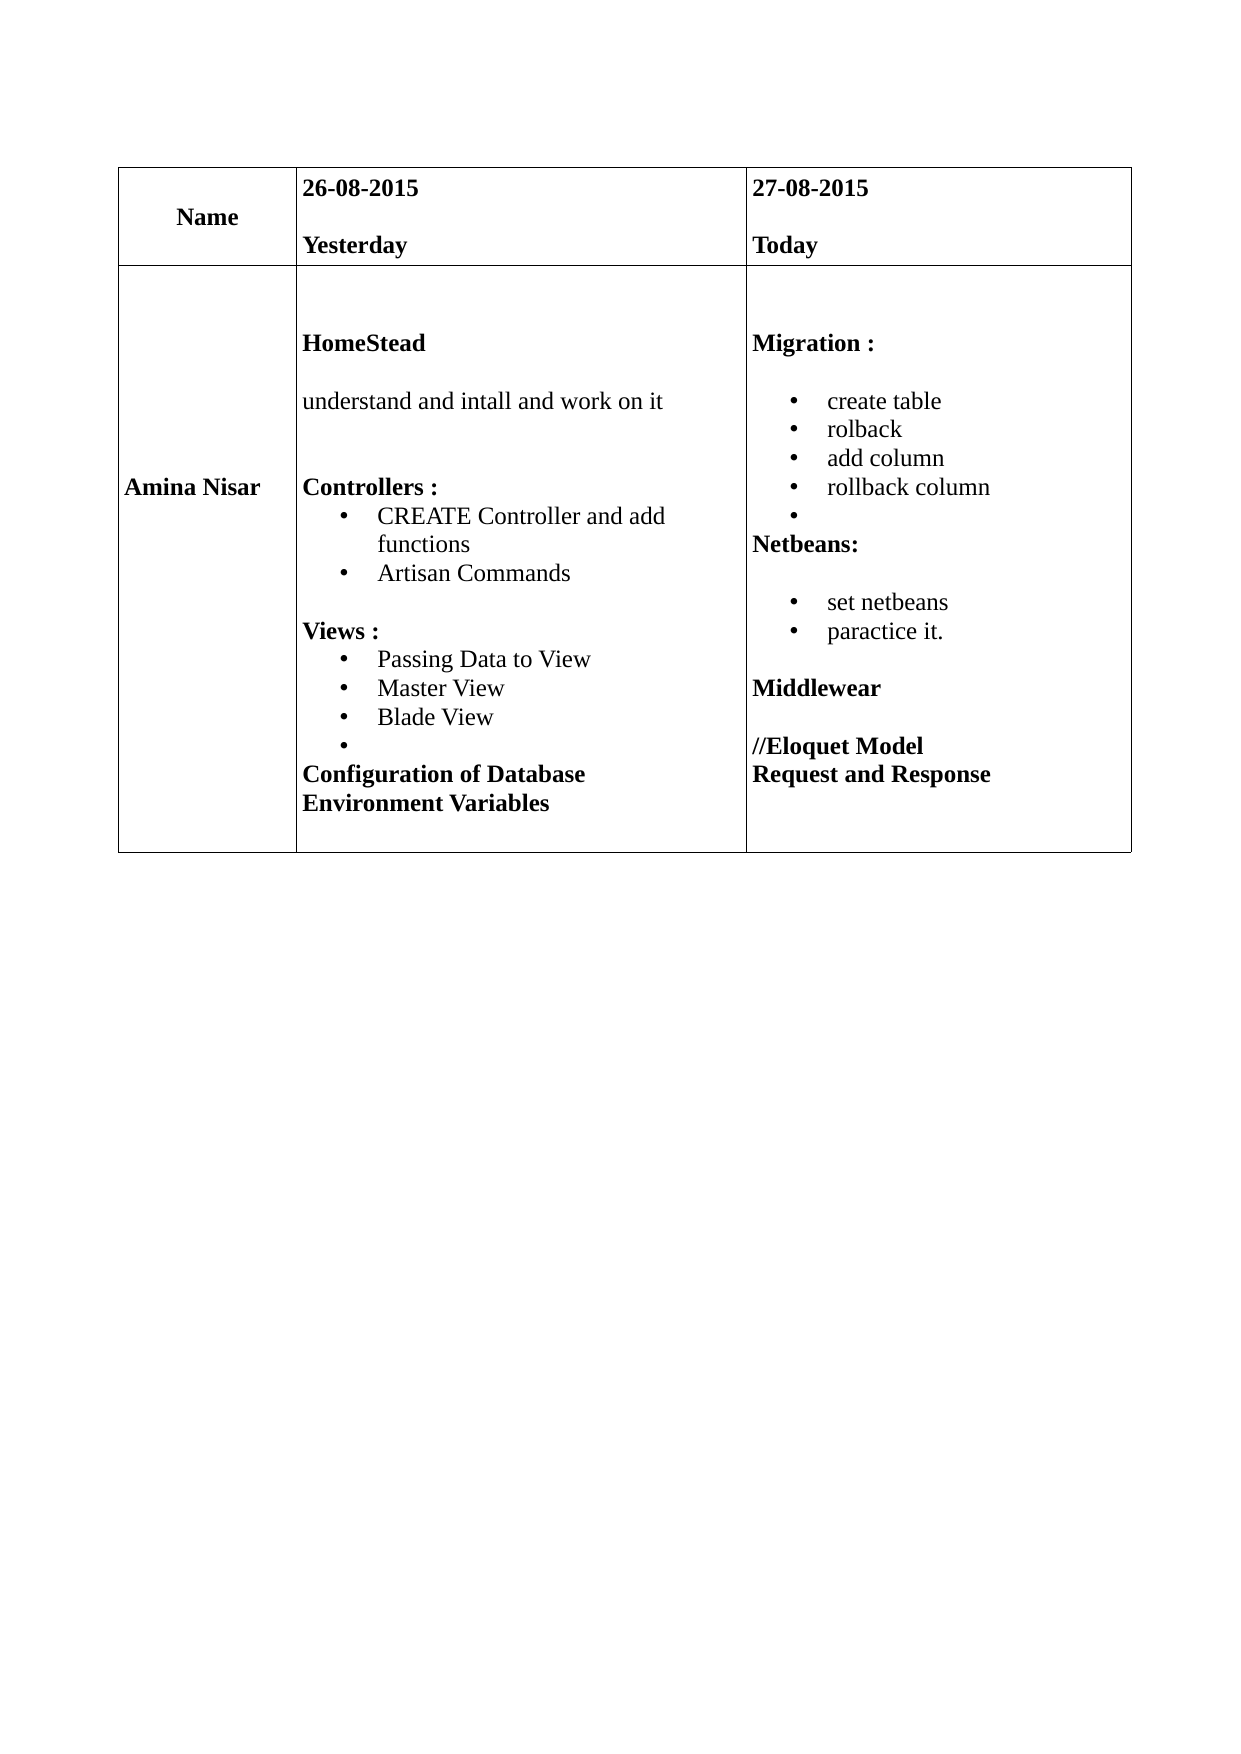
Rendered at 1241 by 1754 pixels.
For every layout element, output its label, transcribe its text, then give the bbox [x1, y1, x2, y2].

table_header Name [119, 168, 296, 265]
table_header 27-08-2015 Today [747, 168, 1131, 265]
table_cell HomeStead understand and intall and work on it Controllers : CREATE Controller and add functions Artisan Commands Views : Passing Data to View Master View Blade View Configuration of Database Environment Variables [297, 266, 746, 852]
table_header 26-08-2015 Yesterday [297, 168, 746, 265]
table_cell Migration : create table rolback add column rollback column Netbeans: set netbeans paractice it. Middlewear //Eloquet Model Request and Response [747, 266, 1131, 852]
table_cell Amina Nisar [119, 266, 296, 852]
